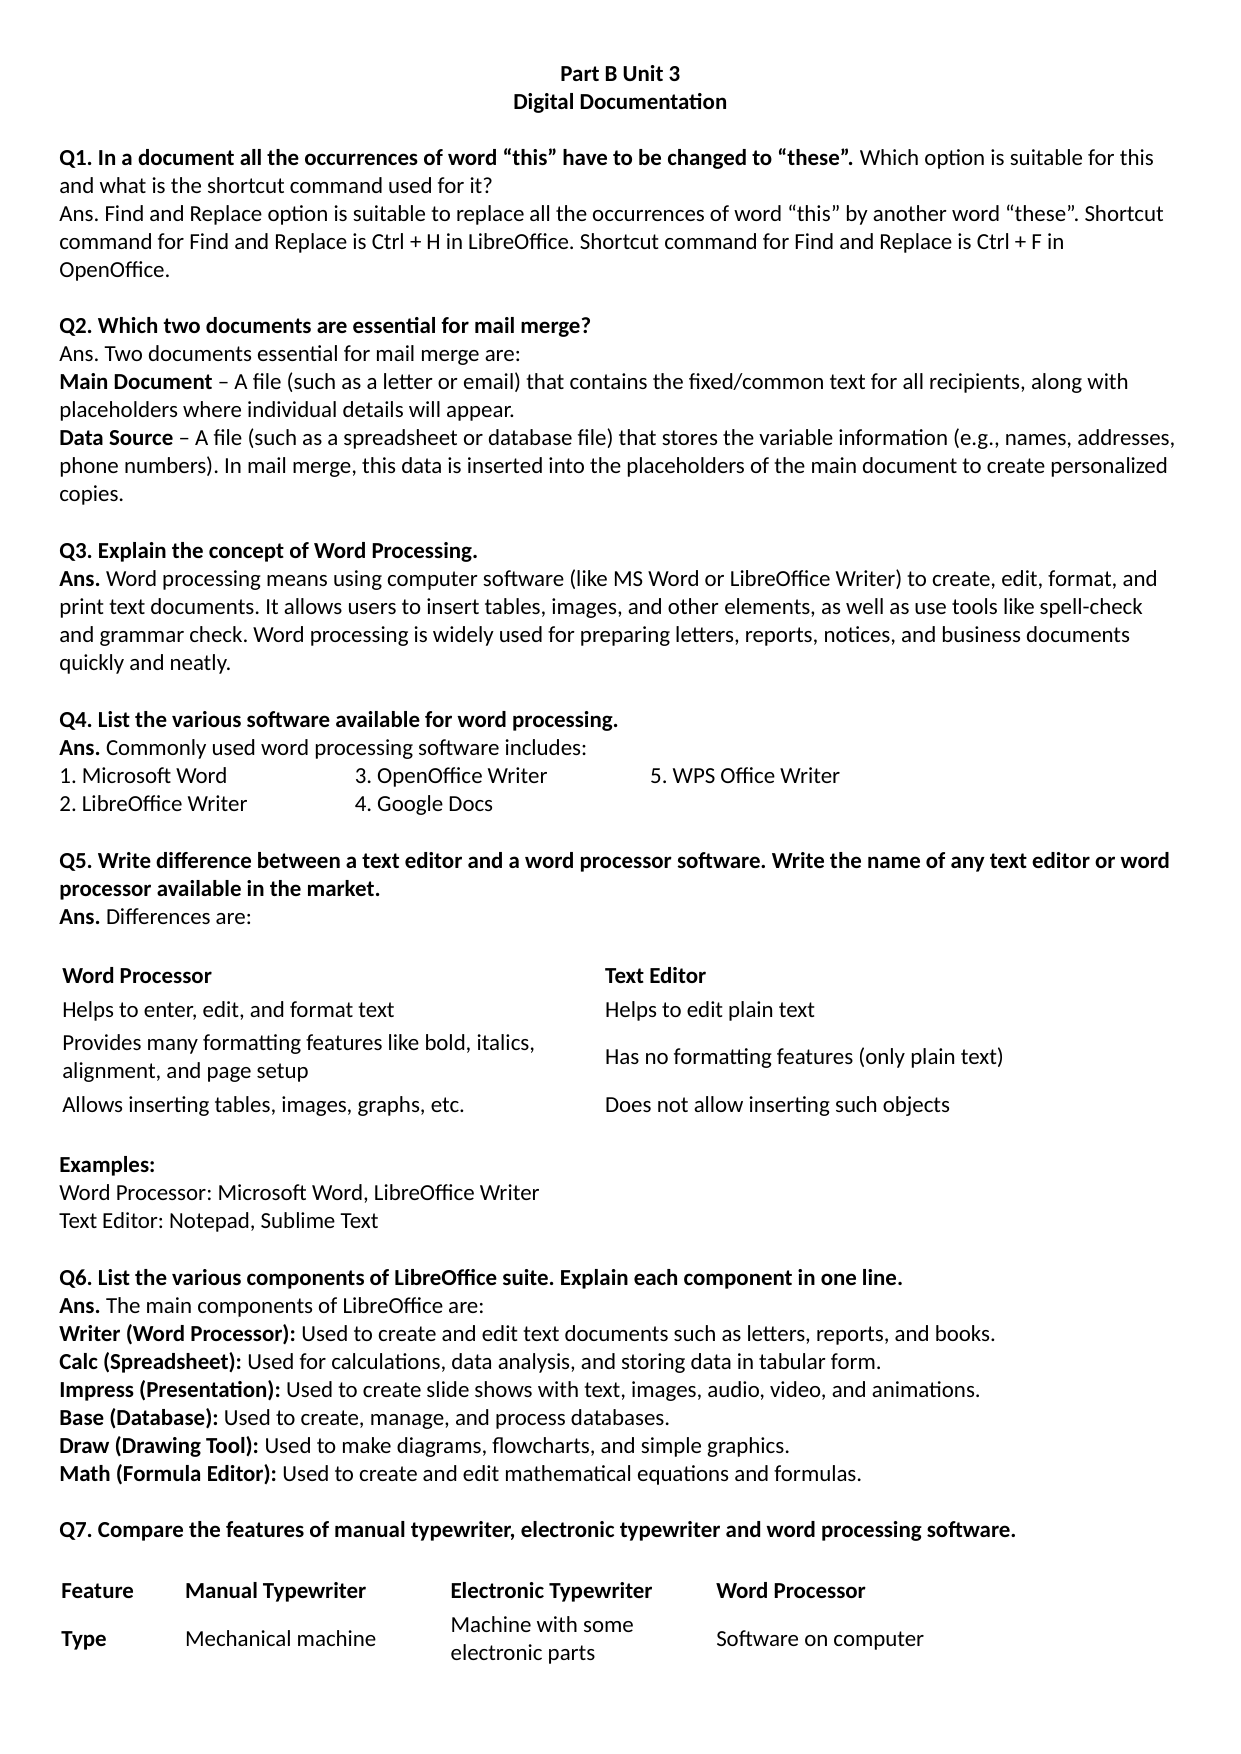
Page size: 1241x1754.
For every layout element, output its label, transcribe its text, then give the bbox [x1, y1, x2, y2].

text Data Source – A file (such as a spreadsheet or database file) that stores the variable information (e.g., names, addresses, phone numbers). In mail merge, this data is inserted into the placeholders of the main document to create personalized copies. [59, 423, 1181, 507]
text Writer (Word Processor): Used to create and edit text documents such as letters, reports, and books. [59, 1319, 1181, 1347]
text Ans. Commonly used word processing software includes: [59, 733, 1181, 761]
table_cell Does not allow inserting such objects [602, 1088, 1063, 1121]
table_cell Helps to edit plain text [602, 992, 1063, 1026]
table_header Text Editor [602, 958, 1063, 992]
text Q6. List the various components of LibreOffice suite. Explain each component in one line. [59, 1263, 1181, 1291]
text Q2. Which two documents are essential for mail merge? [59, 311, 1181, 339]
text Ans. Word processing means using computer software (like MS Word or LibreOffice Writer) to create, edit, format, and print text documents. It allows users to insert tables, images, and other elements, as well as use tools like spell-check and grammar check. Word processing is widely used for preparing letters, reports, notices, and business documents quickly and neatly. [59, 564, 1181, 676]
text Main Document – A file (such as a letter or email) that contains the fixed/common text for all recipients, along with placeholders where individual details will appear. [59, 367, 1181, 423]
text Impress (Presentation): Used to create slide shows with text, images, audio, video, and animations. [59, 1375, 1181, 1403]
text Digital Documentation [59, 87, 1181, 115]
text Draw (Drawing Tool): Used to make diagrams, flowcharts, and simple graphics. [59, 1431, 1181, 1459]
text Ans. Two documents essential for mail merge are: [59, 339, 1181, 367]
text Examples: [59, 1150, 1181, 1178]
table_header Electronic Typewriter [448, 1574, 713, 1607]
text Word Processor: Microsoft Word, LibreOffice Writer [59, 1178, 1181, 1206]
text Text Editor: Notepad, Sublime Text [59, 1206, 1181, 1234]
text Q1. In a document all the occurrences of word “this” have to be changed to “these”. Which option is suitable for this and what is the shortcut command used for it? [59, 143, 1181, 199]
text Math (Formula Editor): Used to create and edit mathematical equations and formulas. [59, 1459, 1181, 1487]
text Calc (Spreadsheet): Used for calculations, data analysis, and storing data in tabular form. [59, 1347, 1181, 1375]
text Ans. The main components of LibreOffice are: [59, 1291, 1181, 1319]
text Base (Database): Used to create, manage, and process databases. [59, 1403, 1181, 1431]
text Q7. Compare the features of manual typewriter, electronic typewriter and word processing software. [59, 1515, 1181, 1543]
table_header Word Processor [713, 1574, 1212, 1607]
text 2. LibreOffice Writer 4. Google Docs [59, 789, 1181, 817]
table_cell Provides many formatting features like bold, italics, alignment, and page setup [59, 1026, 602, 1087]
table_cell Allows inserting tables, images, graphs, etc. [59, 1088, 602, 1121]
table_cell Mechanical machine [182, 1608, 447, 1669]
text Ans. Differences are: [59, 902, 1181, 930]
text Q5. Write difference between a text editor and a word processor software. Write the name of any text editor or word processor available in the market. [59, 846, 1181, 902]
text Part B Unit 3 [59, 59, 1181, 87]
table_cell Software on computer [713, 1608, 1212, 1669]
table_header Word Processor [59, 958, 602, 992]
table_cell Has no formatting features (only plain text) [602, 1026, 1063, 1087]
text Ans. Find and Replace option is suitable to replace all the occurrences of word “this” by another word “these”. Shortcut command for Find and Replace is Ctrl + H in LibreOffice. Shortcut command for Find and Replace is Ctrl + F in OpenOffice. [59, 199, 1181, 283]
table_header Feature [58, 1574, 182, 1607]
table_header Manual Typewriter [182, 1574, 447, 1607]
text Q4. List the various software available for word processing. [59, 705, 1181, 733]
table_cell Machine with some electronic parts [448, 1608, 713, 1669]
text Q3. Explain the concept of Word Processing. [59, 536, 1181, 564]
table_cell Helps to enter, edit, and format text [59, 992, 602, 1026]
text 1. Microsoft Word 3. OpenOffice Writer 5. WPS Office Writer [59, 761, 1181, 789]
table_cell Type [58, 1608, 182, 1669]
